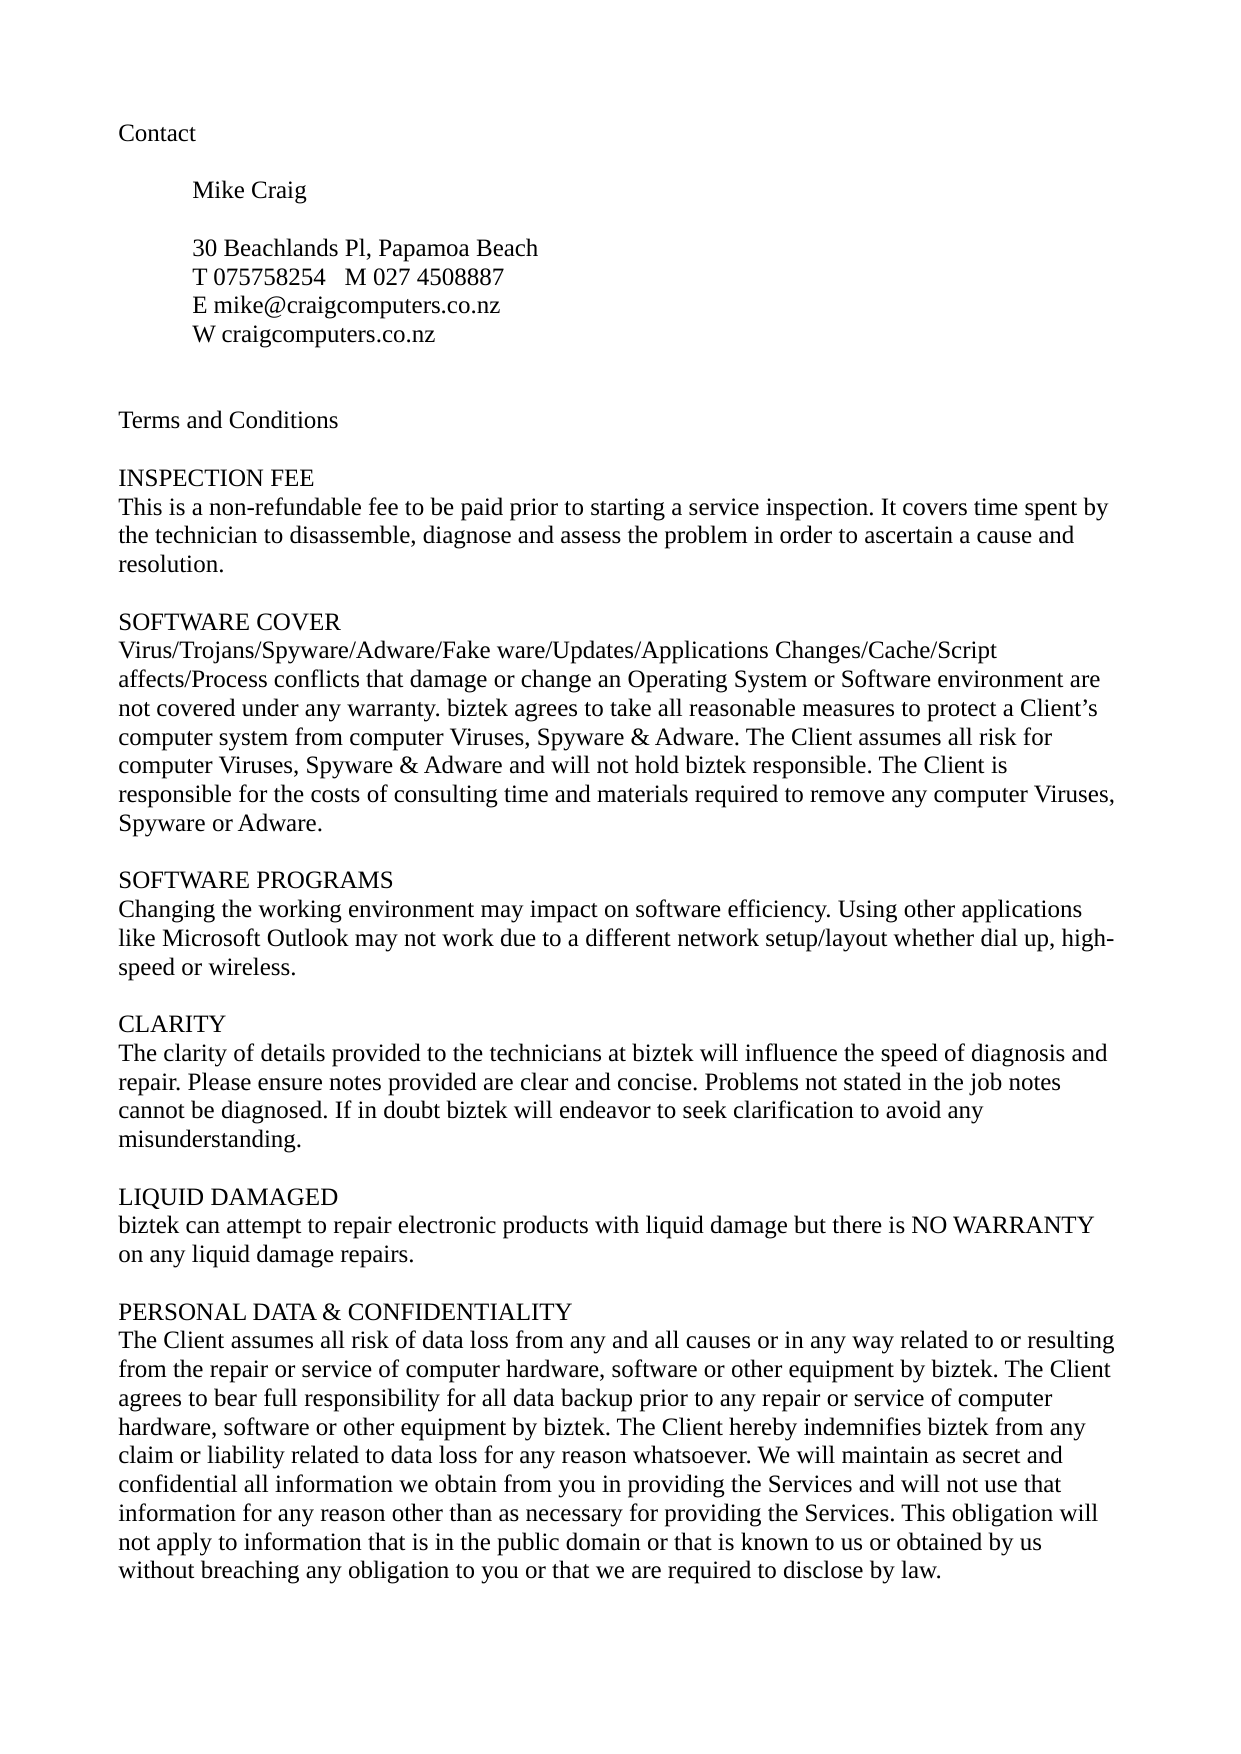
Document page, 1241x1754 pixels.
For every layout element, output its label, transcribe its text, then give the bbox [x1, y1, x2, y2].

text LIQUID DAMAGED [118, 1182, 1122, 1211]
text This is a non-refundable fee to be paid prior to starting a service inspection. It covers time spent by the technician to disassemble, diagnose and assess the problem in order to ascertain a cause and resolution. [118, 492, 1122, 578]
text Virus/Trojans/Spyware/Adware/Fake ware/Updates/Applications Changes/Cache/Script affects/Process conflicts that damage or change an Operating System or Software environment are not covered under any warranty. biztek agrees to take all reasonable measures to protect a Client’s computer system from computer Viruses, Spyware & Adware. The Client assumes all risk for computer Viruses, Spyware & Adware and will not hold biztek responsible. The Client is responsible for the costs of consulting time and materials required to remove any computer Viruses, Spyware or Adware. [118, 636, 1122, 837]
text The Client assumes all risk of data loss from any and all causes or in any way related to or resulting from the repair or service of computer hardware, software or other equipment by biztek. The Client agrees to bear full responsibility for all data backup prior to any repair or service of computer hardware, software or other equipment by biztek. The Client hereby indemnifies biztek from any claim or liability related to data loss for any reason whatsoever. We will maintain as secret and confidential all information we obtain from you in providing the Services and will not use that information for any reason other than as necessary for providing the Services. This obligation will not apply to information that is in the public domain or that is known to us or obtained by us without breaching any obligation to you or that we are required to disclose by law. [118, 1326, 1122, 1584]
text Terms and Conditions [118, 406, 1122, 434]
text INSPECTION FEE [118, 463, 1122, 492]
text Mike Craig [192, 176, 1122, 204]
text SOFTWARE PROGRAMS [118, 866, 1122, 894]
text SOFTWARE COVER [118, 607, 1122, 636]
text Contact [118, 118, 1122, 147]
text E mike@craigcomputers.co.nz [192, 291, 1122, 319]
text CLARITY [118, 1009, 1122, 1038]
text PERSONAL DATA & CONFIDENTIALITY [118, 1297, 1122, 1326]
text T 075758254 M 027 4508887 [192, 262, 1122, 291]
text 30 Beachlands Pl, Papamoa Beach [192, 233, 1122, 262]
text W craigcomputers.co.nz [192, 319, 1122, 348]
text biztek can attempt to repair electronic products with liquid damage but there is NO WARRANTY on any liquid damage repairs. [118, 1211, 1122, 1268]
text The clarity of details provided to the technicians at biztek will influence the speed of diagnosis and repair. Please ensure notes provided are clear and concise. Problems not stated in the job notes cannot be diagnosed. If in doubt biztek will endeavor to seek clarification to avoid any misunderstanding. [118, 1038, 1122, 1153]
text Changing the working environment may impact on software efficiency. Using other applications like Microsoft Outlook may not work due to a different network setup/layout whether dial up, high-speed or wireless. [118, 894, 1122, 981]
